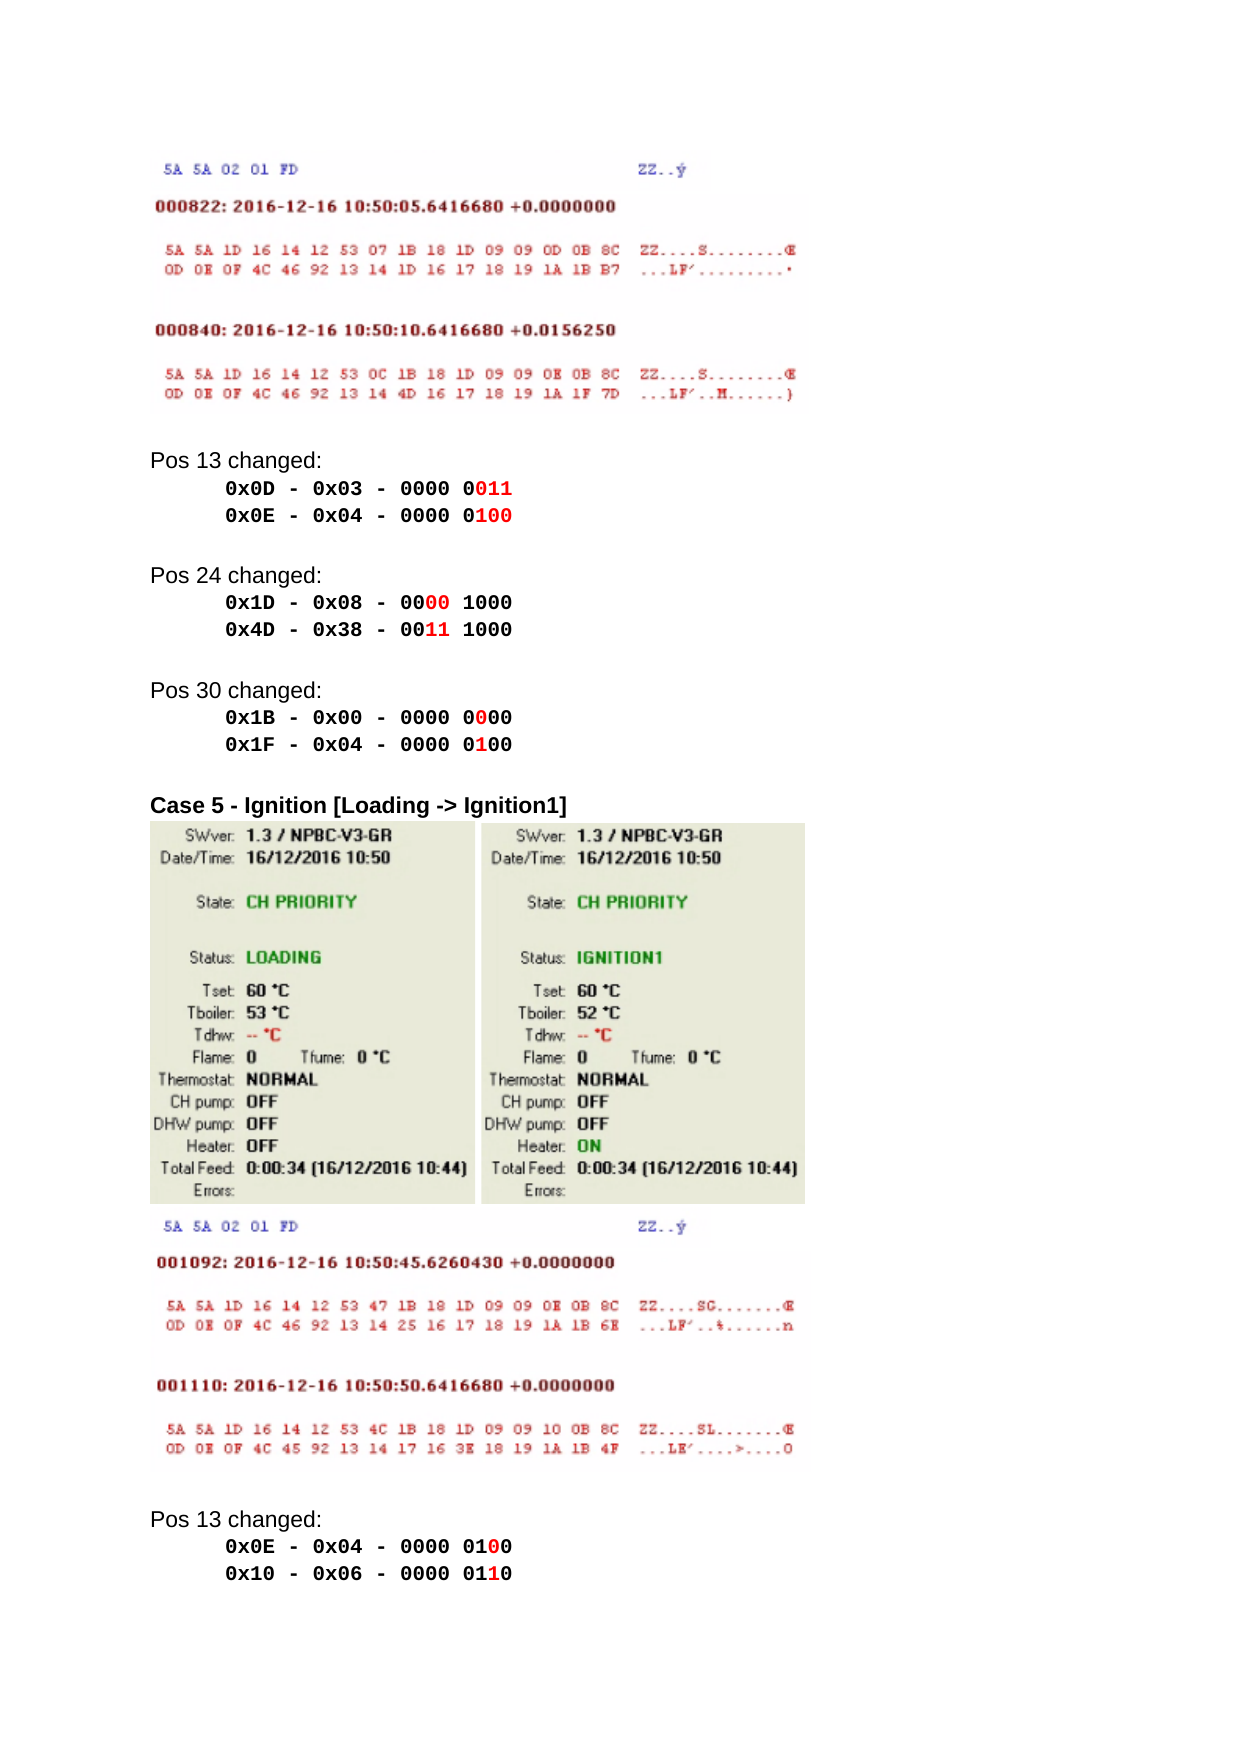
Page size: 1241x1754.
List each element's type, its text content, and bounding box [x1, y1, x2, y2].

text Pos 30 changed: [150, 677, 1090, 703]
text Pos 13 changed: [150, 1506, 1090, 1532]
picture [150, 150, 711, 191]
text 0x0D - 0x03 - 0000 0011 [150, 477, 1090, 501]
picture [481, 823, 805, 1204]
picture [150, 1251, 811, 1472]
picture [150, 194, 810, 414]
text Pos 13 changed: [150, 447, 1090, 474]
text 0x1D - 0x08 - 0000 1000 [150, 592, 1090, 616]
text Pos 24 changed: [150, 562, 1090, 588]
text Case 5 - Ignition [Loading -> Ignition1] [150, 792, 1090, 818]
text 0x1B - 0x00 - 0000 0000 [225, 707, 1090, 731]
text 0x10 - 0x06 - 0000 0110 [150, 1563, 1090, 1587]
picture [150, 1207, 711, 1248]
text 0x1F - 0x04 - 0000 0100 [150, 734, 1090, 758]
text 0x4D - 0x38 - 0011 1000 [225, 619, 1090, 643]
text 0x0E - 0x04 - 0000 0100 [150, 1536, 1090, 1560]
picture [150, 821, 476, 1204]
text 0x0E - 0x04 - 0000 0100 [225, 505, 1090, 528]
